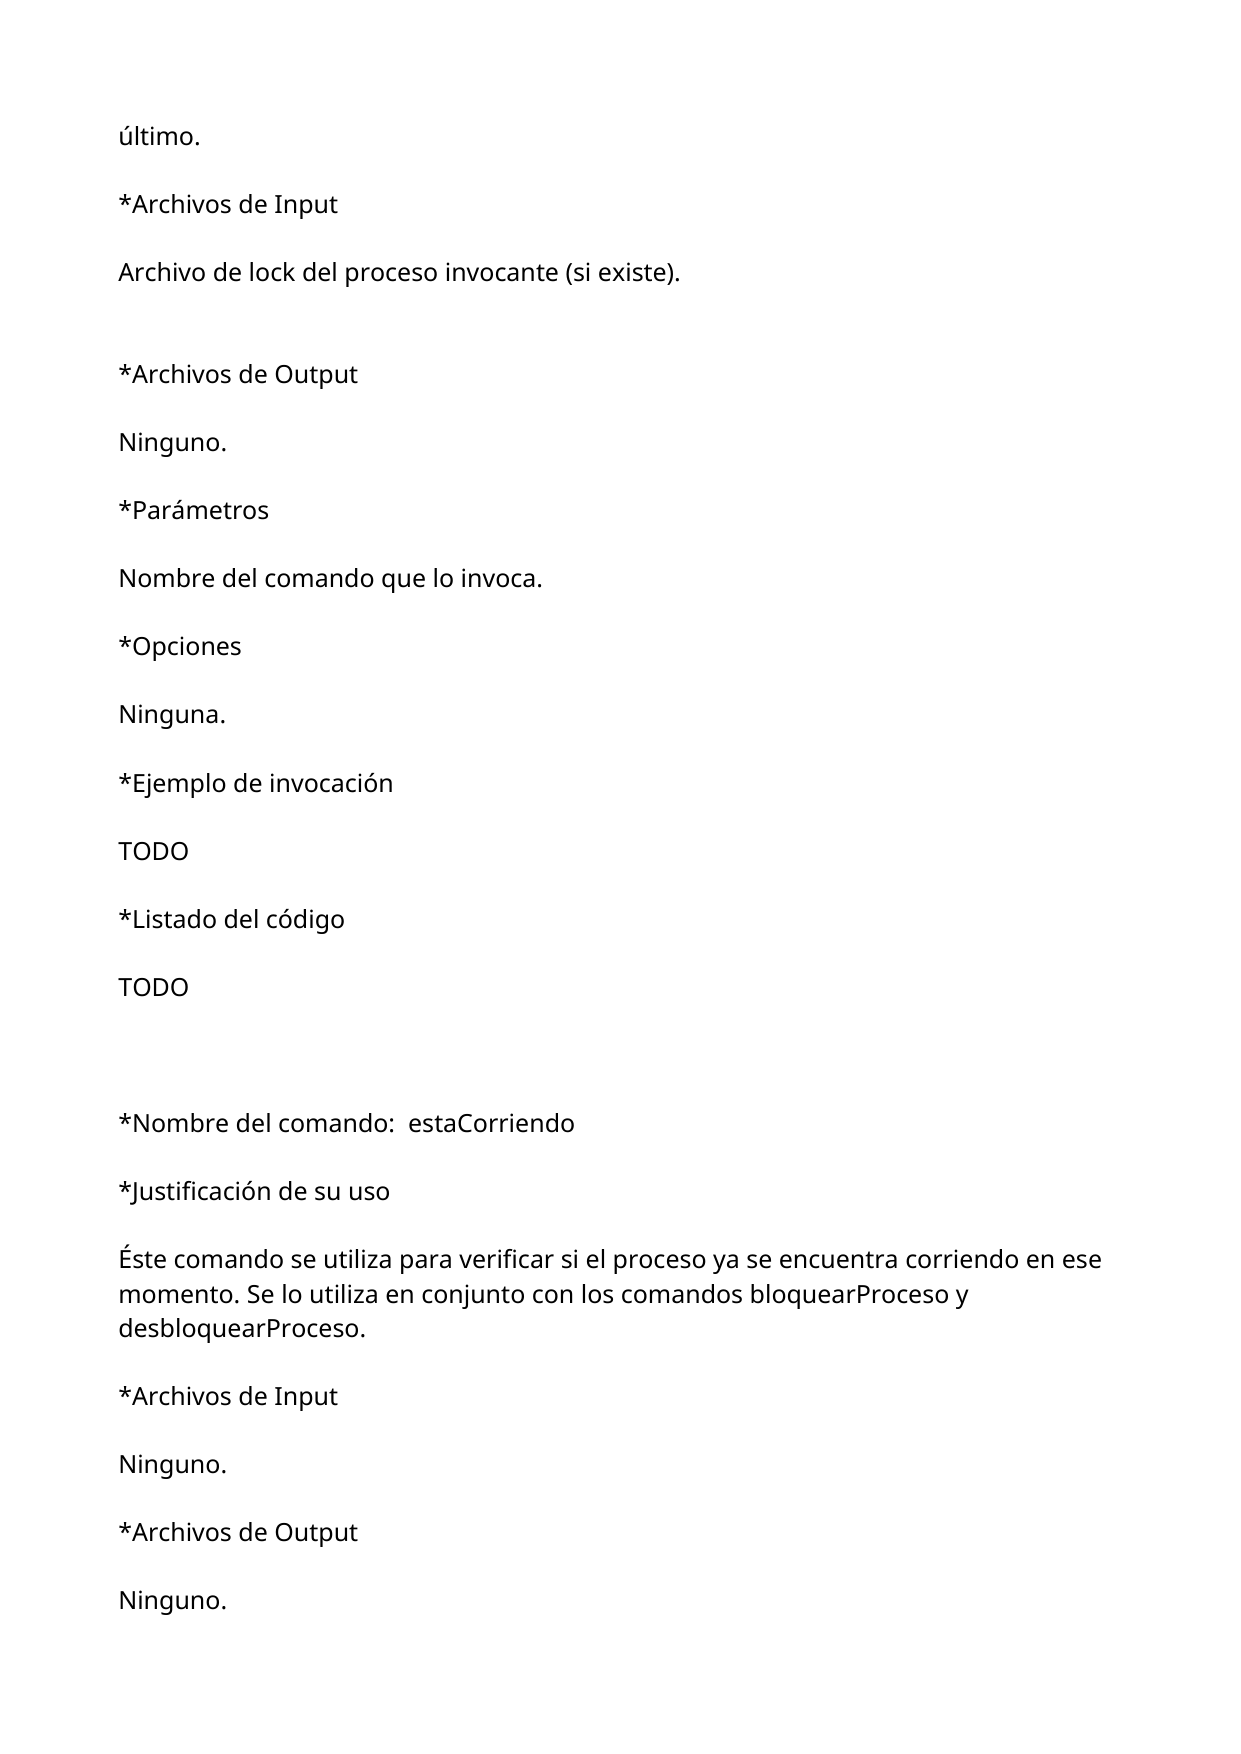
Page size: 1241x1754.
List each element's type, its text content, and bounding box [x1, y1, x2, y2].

text Ninguno. [118, 425, 1122, 459]
text *Justificación de su uso [118, 1174, 1122, 1208]
text *Archivos de Input [118, 186, 1122, 220]
text Nombre del comando que lo invoca. [118, 561, 1122, 595]
text *Archivos de Output [118, 357, 1122, 391]
text *Parámetros [118, 493, 1122, 527]
text último. [118, 118, 1122, 152]
text Ninguno. [118, 1583, 1122, 1617]
text *Nombre del comando: estaCorriendo [118, 1106, 1122, 1140]
text Archivo de lock del proceso invocante (si existe). [118, 254, 1122, 288]
text TODO [118, 970, 1122, 1004]
text *Archivos de Output [118, 1515, 1122, 1549]
text *Ejemplo de invocación [118, 765, 1122, 799]
text Éste comando se utiliza para verificar si el proceso ya se encuentra corriendo en ese momento. Se lo utiliza en conjunto con los comandos bloquearProceso y desbloquearProceso. [118, 1242, 1122, 1344]
text *Opciones [118, 629, 1122, 663]
text *Listado del código [118, 902, 1122, 936]
text TODO [118, 833, 1122, 867]
text *Archivos de Input [118, 1378, 1122, 1412]
text Ninguno. [118, 1447, 1122, 1481]
text Ninguna. [118, 697, 1122, 731]
